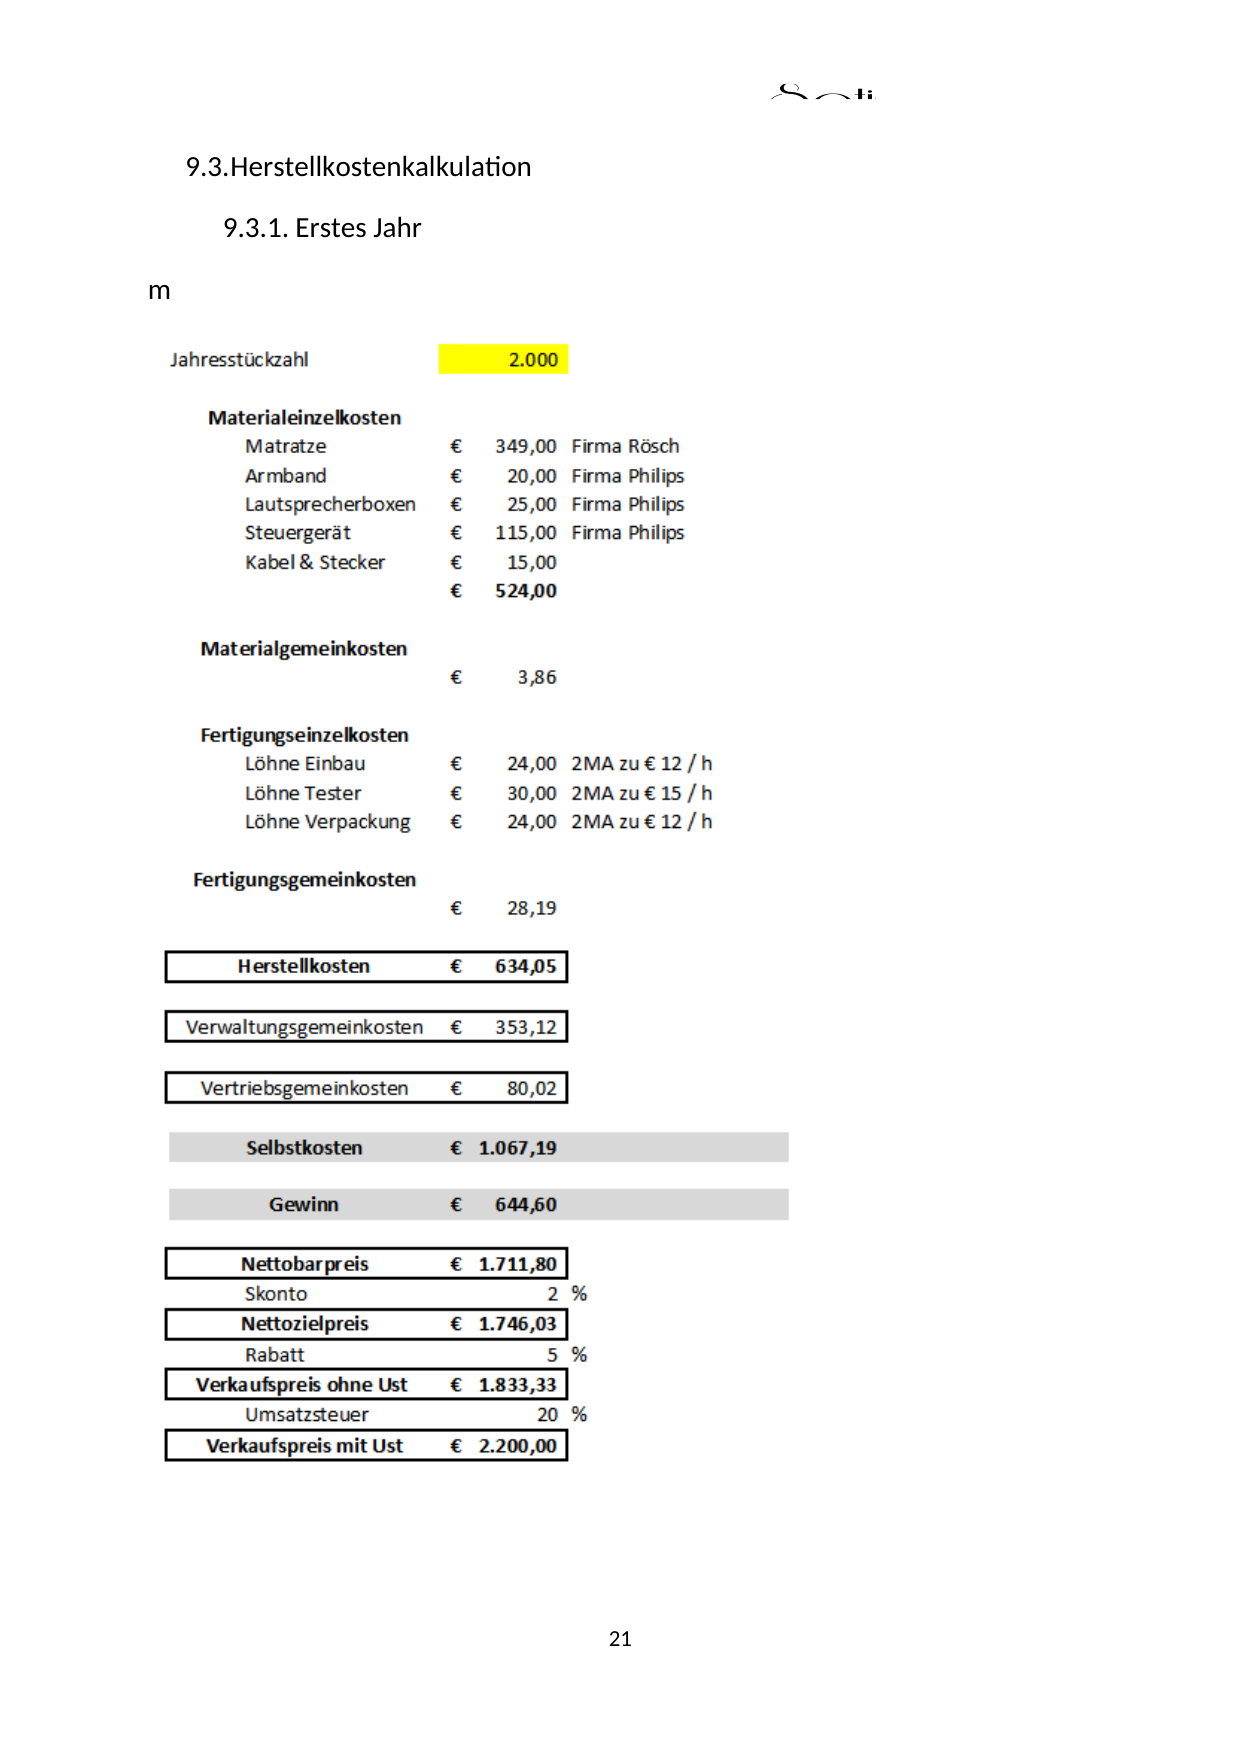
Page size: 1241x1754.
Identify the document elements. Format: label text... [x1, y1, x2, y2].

list Herstellkostenkalkulation [185, 148, 1093, 183]
picture [147, 311, 1093, 1493]
picture [911, 83, 1097, 130]
list Erstes Jahr [223, 209, 1093, 245]
text m [148, 271, 1093, 311]
